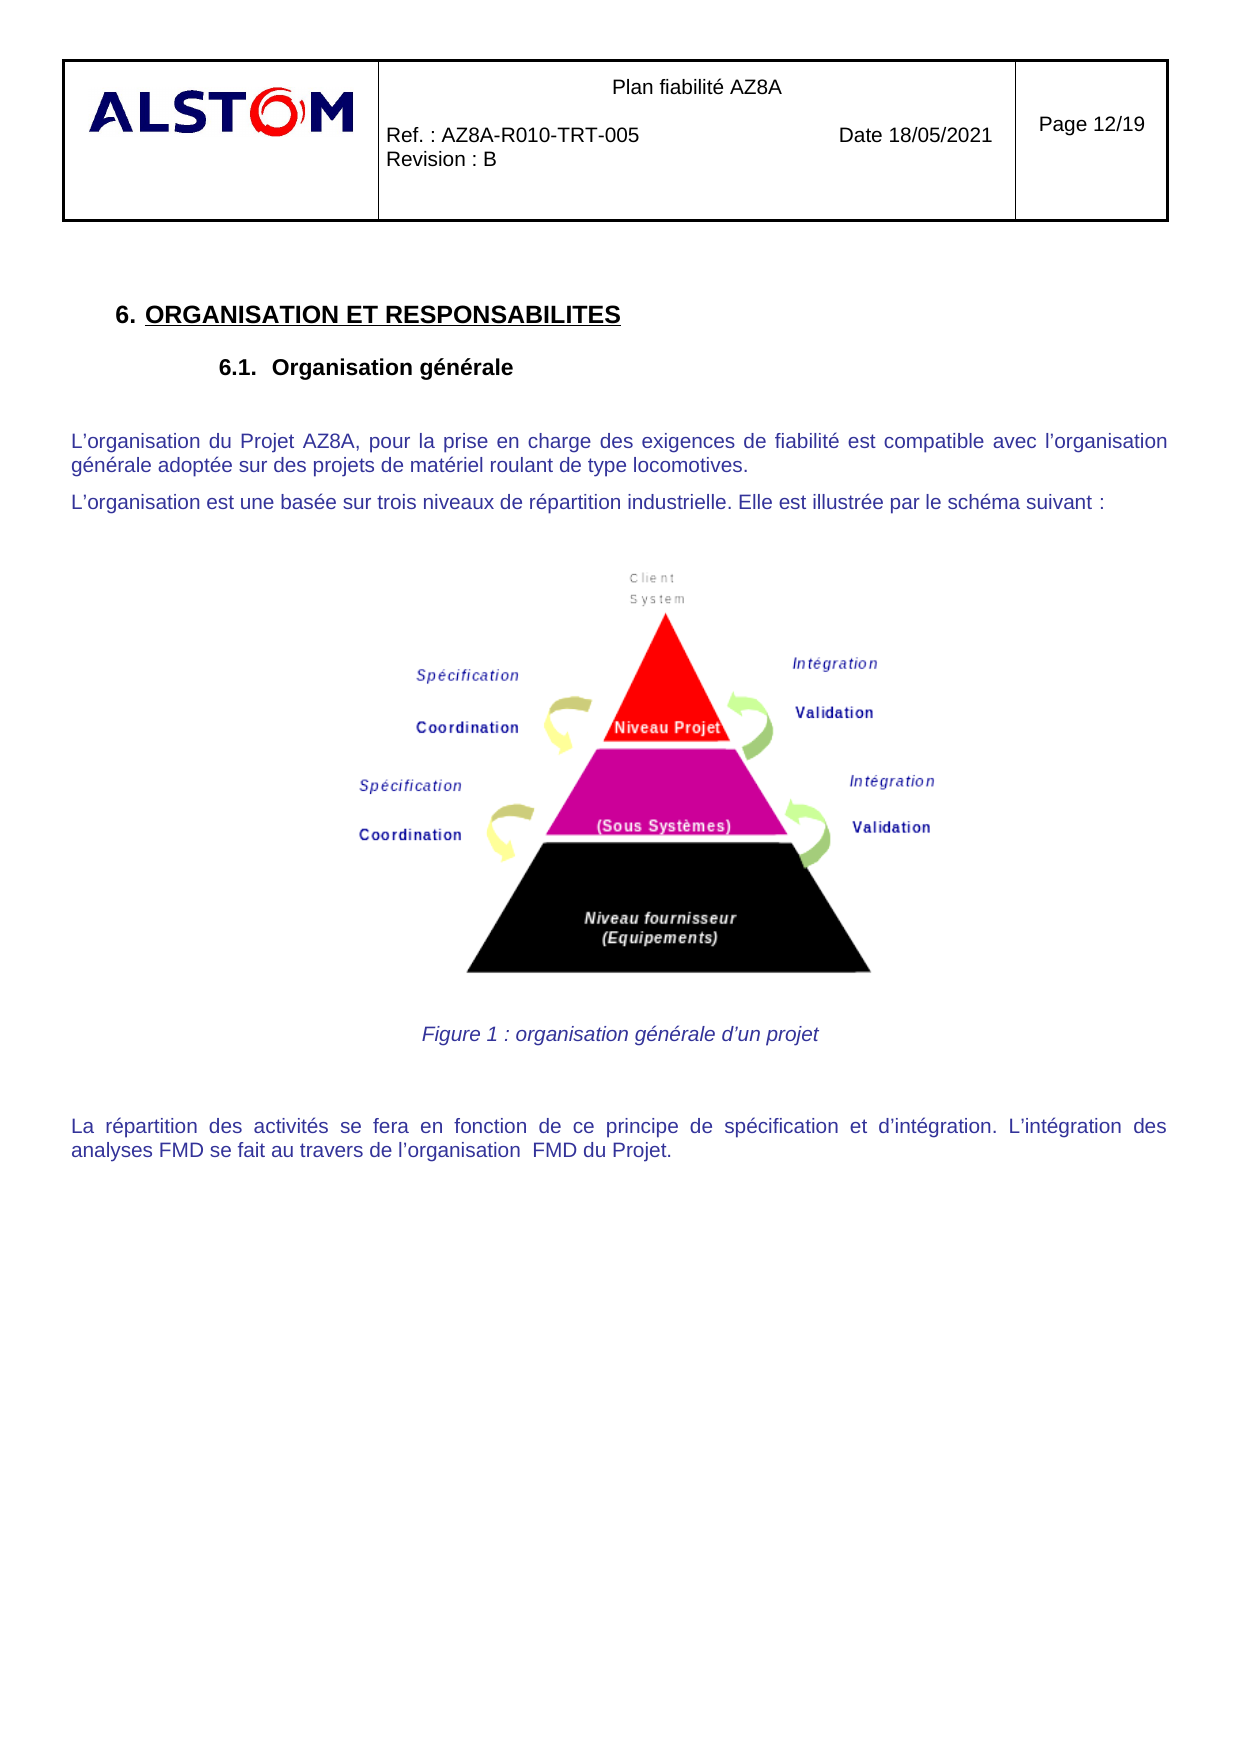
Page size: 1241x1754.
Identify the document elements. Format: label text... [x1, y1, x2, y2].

text L’organisation est une basée sur trois niveaux de répartition industrielle. Elle est illustrée par le schéma suivant : [71, 490, 1169, 514]
picture [88, 87, 354, 137]
subtitle ORGANISATION ET RESPONSABILITES [115, 300, 1169, 329]
subtitle Organisation générale [218, 354, 1169, 380]
text Figure 1 : organisation générale d’un projet [71, 1021, 1169, 1045]
text L’organisation du Projet AZ8A, pour la prise en charge des exigences de fiabilité est compatible avec l’organisation générale adoptée sur des projets de matériel roulant de type locomotives. [71, 429, 1169, 477]
text La répartition des activités se fera en fonction de ce principe de spécification et d’intégration. L’intégration des analyses FMD se fait au travers de l’organisation FMD du Projet. [71, 1113, 1169, 1161]
